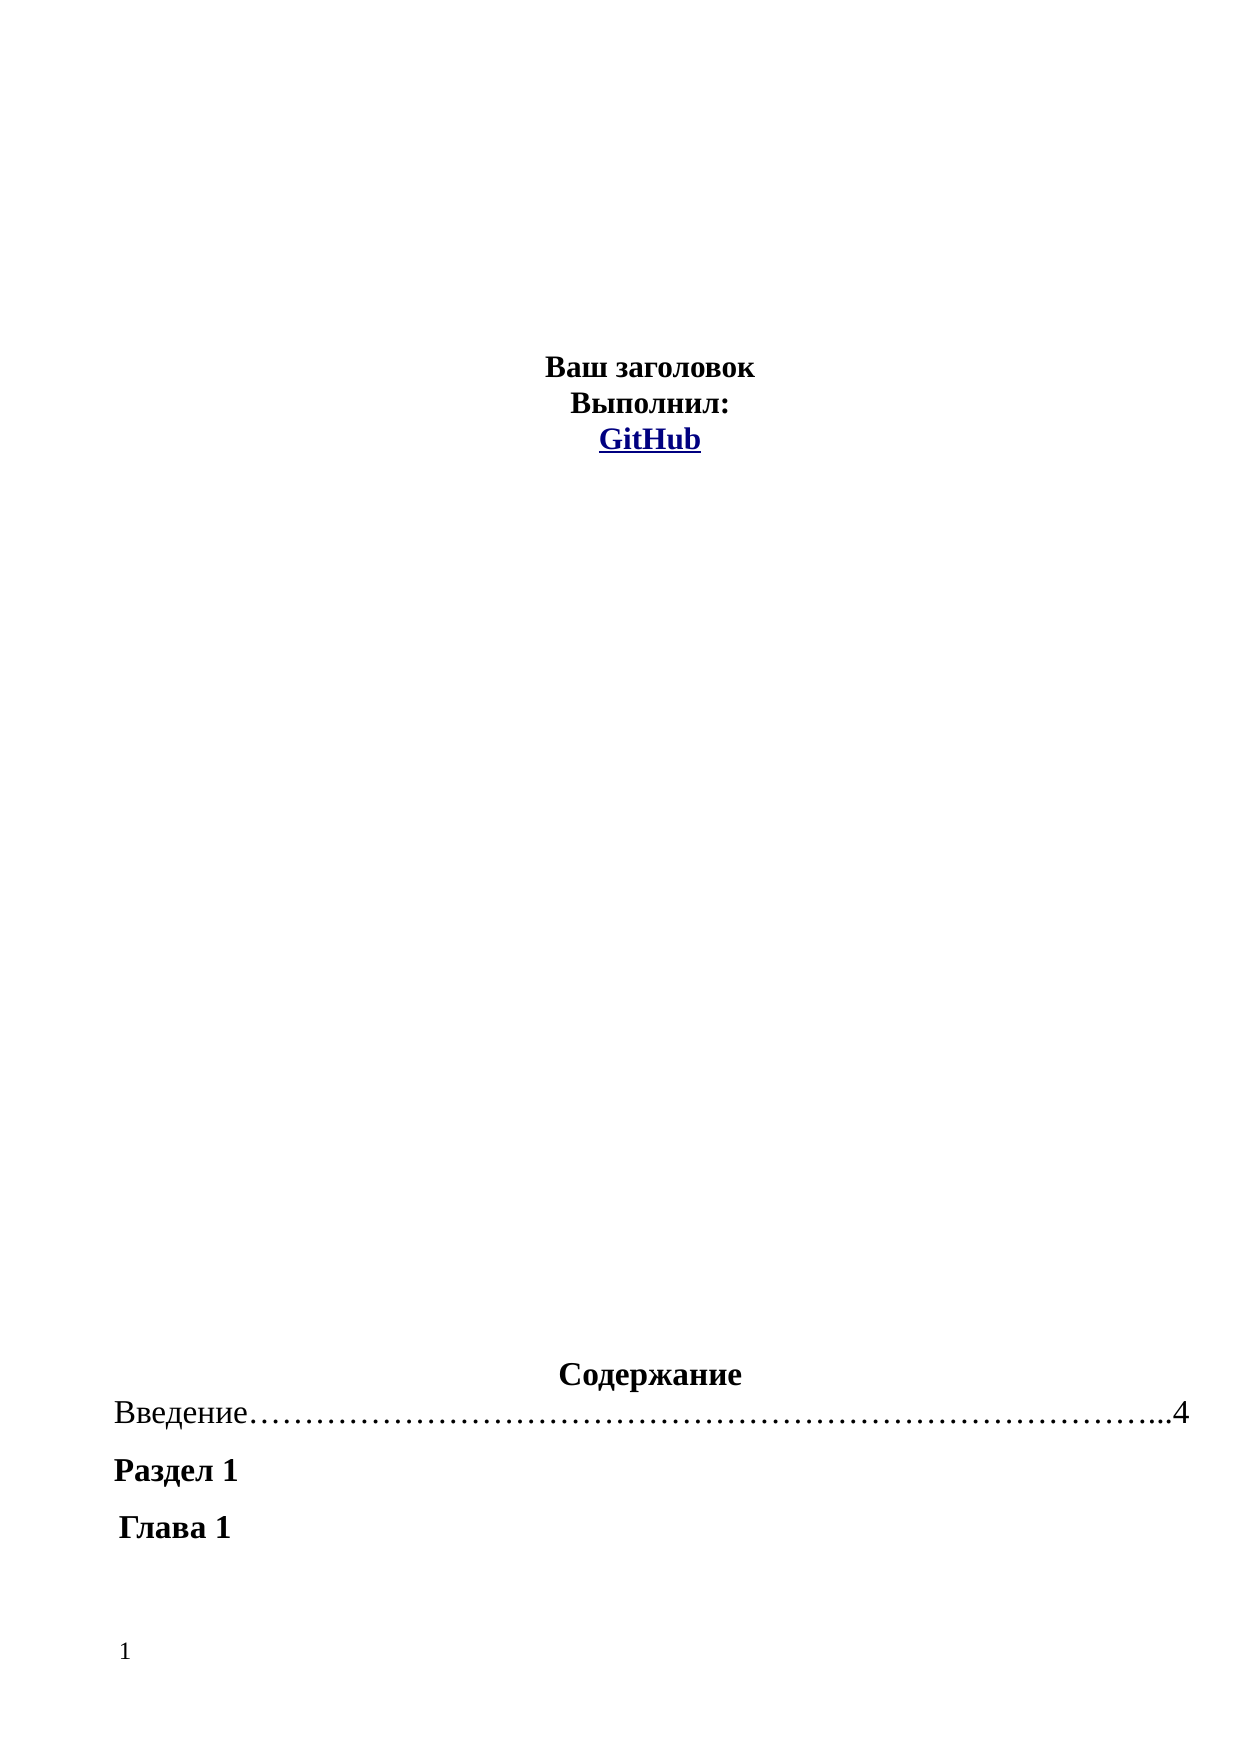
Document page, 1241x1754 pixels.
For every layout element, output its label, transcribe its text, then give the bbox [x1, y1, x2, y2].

text Глава 1 [119, 1508, 1181, 1546]
text Ваш заголовок [119, 348, 1181, 384]
text Содержание [119, 1354, 1181, 1393]
text Выполнил: [119, 384, 1181, 420]
text Раздел 1 [30, 1450, 1240, 1488]
text GitHub [119, 420, 1181, 456]
text Введение………………………………………………………………………...4 [30, 1393, 1240, 1431]
